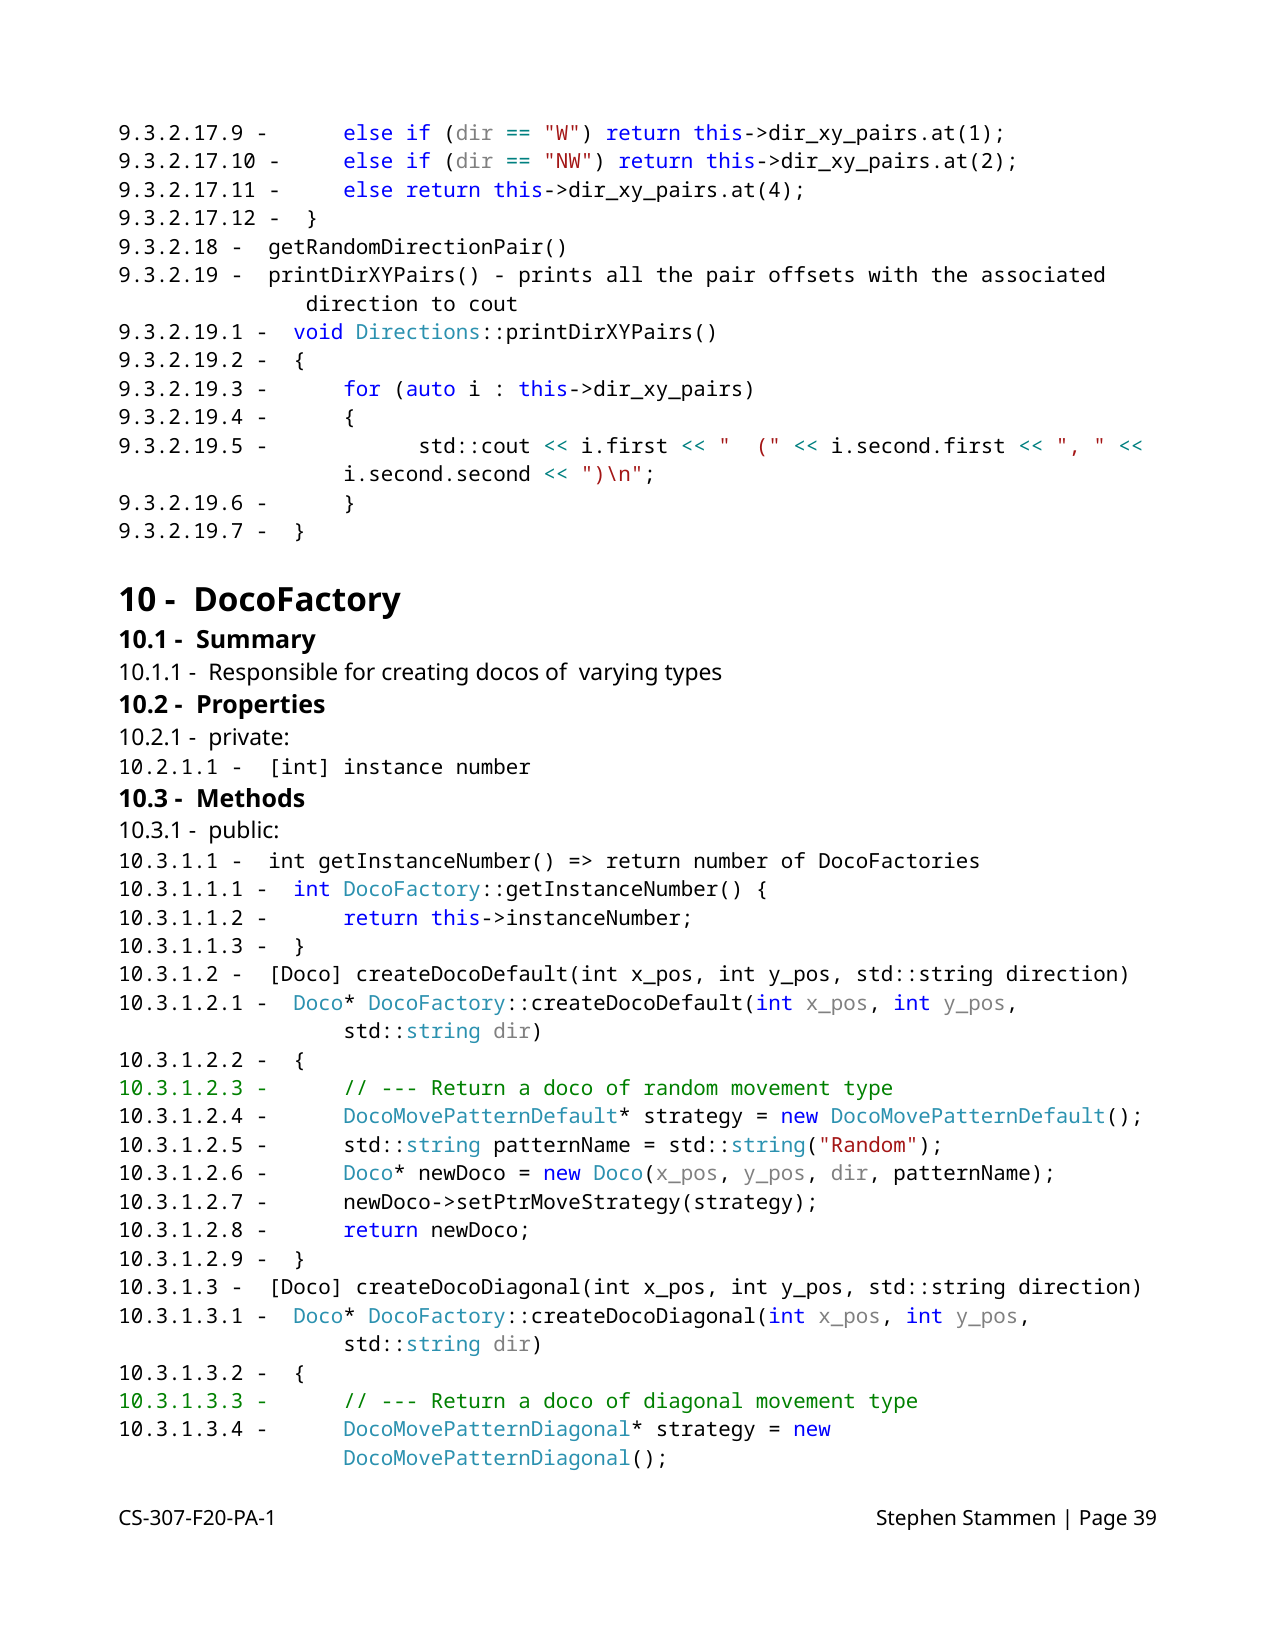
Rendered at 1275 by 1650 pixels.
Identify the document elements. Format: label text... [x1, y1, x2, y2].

list Doco* DocoFactory::createDocoDefault(int x_pos, int y_pos, std::string dir) [118, 988, 1157, 1045]
list } [118, 931, 1157, 959]
list else if (dir == "W") return this->dir_xy_pairs.at(1); [118, 118, 1157, 147]
list newDoco->setPtrMoveStrategy(strategy); [118, 1187, 1157, 1215]
list { [118, 346, 1157, 374]
list } [118, 516, 1157, 545]
list void Directions::printDirXYPairs() [118, 317, 1157, 346]
list std::cout << i.first << " (" << i.second.first << ", " << i.second.second << ")\n"; [118, 431, 1157, 488]
list Properties [118, 687, 1157, 721]
list else return this->dir_xy_pairs.at(4); [118, 175, 1157, 203]
list { [118, 402, 1157, 431]
list int DocoFactory::getInstanceNumber() { [118, 874, 1157, 903]
list int getInstanceNumber() => return number of DocoFactories [118, 846, 1157, 874]
list else if (dir == "NW") return this->dir_xy_pairs.at(2); [118, 147, 1157, 175]
list { [118, 1358, 1157, 1386]
list [Doco] createDocoDefault(int x_pos, int y_pos, std::string direction) [118, 959, 1157, 988]
list Doco* DocoFactory::createDocoDiagonal(int x_pos, int y_pos, std::string dir) [118, 1301, 1157, 1358]
list [Doco] createDocoDiagonal(int x_pos, int y_pos, std::string direction) [118, 1272, 1157, 1301]
list std::string patternName = std::string("Random"); [118, 1130, 1157, 1158]
list return this->instanceNumber; [118, 903, 1157, 931]
list return newDoco; [118, 1215, 1157, 1244]
list Summary [118, 621, 1157, 655]
list // --- Return a doco of diagonal movement type [118, 1386, 1157, 1414]
list private: [118, 721, 1157, 752]
list } [118, 488, 1157, 516]
list Doco* newDoco = new Doco(x_pos, y_pos, dir, patternName); [118, 1158, 1157, 1187]
list Methods [118, 780, 1157, 814]
list public: [118, 814, 1157, 846]
list [int] instance number [118, 752, 1157, 780]
list // --- Return a doco of random movement type [118, 1073, 1157, 1102]
list } [118, 1244, 1157, 1272]
list printDirXYPairs() - prints all the pair offsets with the associated direction to cout [118, 260, 1157, 317]
list Responsible for creating docos of varying types [118, 655, 1157, 687]
list DocoMovePatternDefault* strategy = new DocoMovePatternDefault(); [118, 1102, 1157, 1130]
list for (auto i : this->dir_xy_pairs) [118, 374, 1157, 402]
list DocoMovePatternDiagonal* strategy = new DocoMovePatternDiagonal(); [118, 1414, 1157, 1471]
list getRandomDirectionPair() [118, 232, 1157, 260]
list { [118, 1045, 1157, 1073]
list DocoFactory [118, 576, 1157, 621]
list } [118, 203, 1157, 232]
